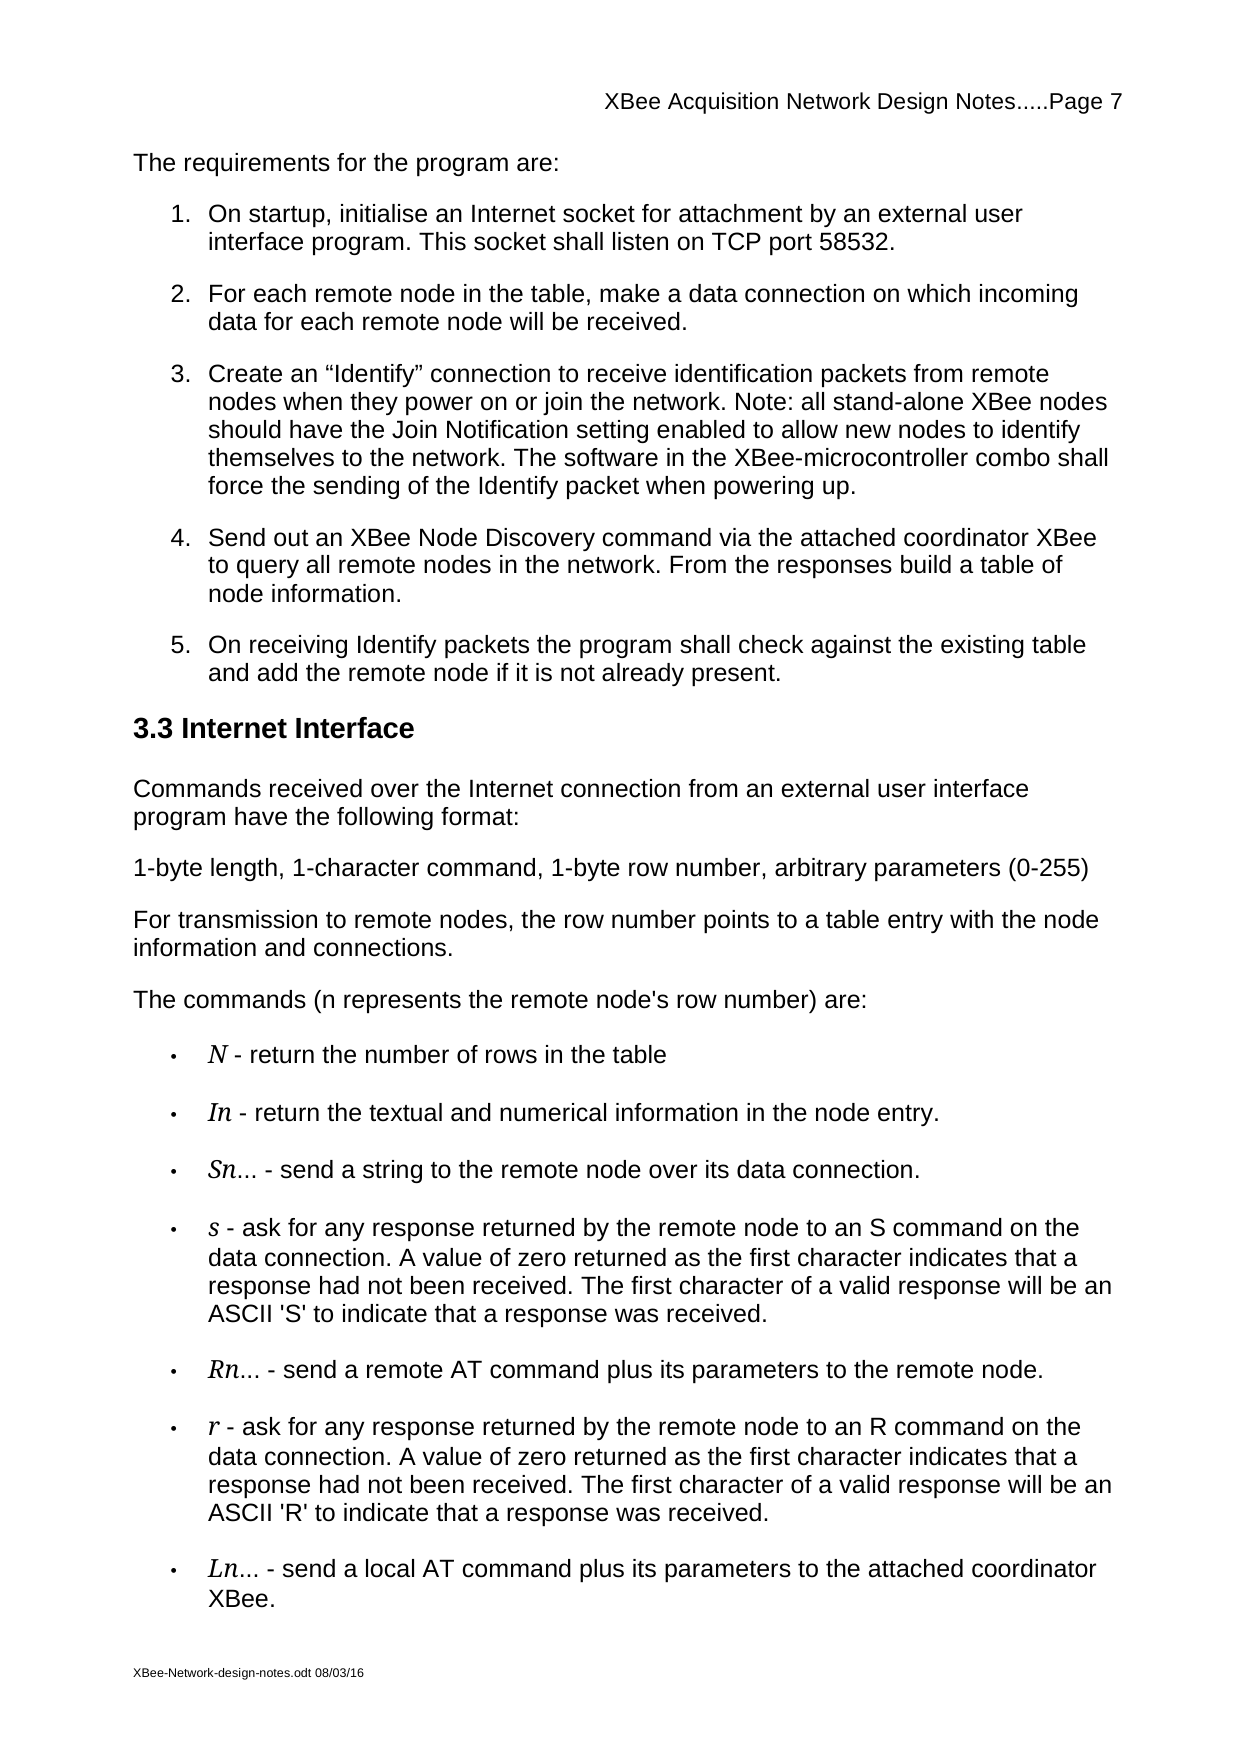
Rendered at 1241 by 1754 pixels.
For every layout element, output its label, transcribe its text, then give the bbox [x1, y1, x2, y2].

subtitle Internet Interface [133, 712, 1123, 744]
list In - return the textual and numerical information in the node entry. [170, 1095, 1123, 1129]
list Rn... - send a remote AT command plus its parameters to the remote node. [170, 1352, 1123, 1386]
list r - ask for any response returned by the remote node to an R command on the data connection. A value of zero returned as the first character indicates that a response had not been received. The first character of a valid response will be an ASCII 'R' to indicate that a response was received. [170, 1409, 1123, 1527]
text The requirements for the program are: [133, 149, 1123, 177]
list On startup, initialise an Internet socket for attachment by an external user interface program. This socket shall listen on TCP port 58532. [170, 200, 1123, 256]
list On receiving Identify packets the program shall check against the existing table and add the remote node if it is not already present. [170, 631, 1123, 687]
text Commands received over the Internet connection from an external user interface program have the following format: [133, 774, 1123, 831]
list N - return the number of rows in the table [170, 1037, 1123, 1071]
text The commands (n represents the remote node's row number) are: [133, 986, 1123, 1014]
text 1-byte length, 1-character command, 1-byte row number, arbitrary parameters (0-255) [133, 854, 1123, 882]
list Ln... - send a local AT command plus its parameters to the attached coordinator XBee. [170, 1551, 1123, 1613]
list Send out an XBee Node Discovery command via the attached coordinator XBee to query all remote nodes in the network. From the responses build a table of node information. [170, 523, 1123, 607]
text For transmission to remote nodes, the row number points to a table entry with the node information and connections. [133, 906, 1123, 962]
list Create an “Identify” connection to receive identification packets from remote nodes when they power on or join the network. Note: all stand-alone XBee nodes should have the Join Notification setting enabled to allow new nodes to identify themselves to the network. The software in the XBee-microcontroller combo shall force the sending of the Identify packet when powering up. [170, 360, 1123, 500]
list s - ask for any response returned by the remote node to an S command on the data connection. A value of zero returned as the first character indicates that a response had not been received. The first character of a valid response will be an ASCII 'S' to indicate that a response was received. [170, 1210, 1123, 1328]
list For each remote node in the table, make a data connection on which incoming data for each remote node will be received. [170, 280, 1123, 336]
list Sn... - send a string to the remote node over its data connection. [170, 1152, 1123, 1186]
